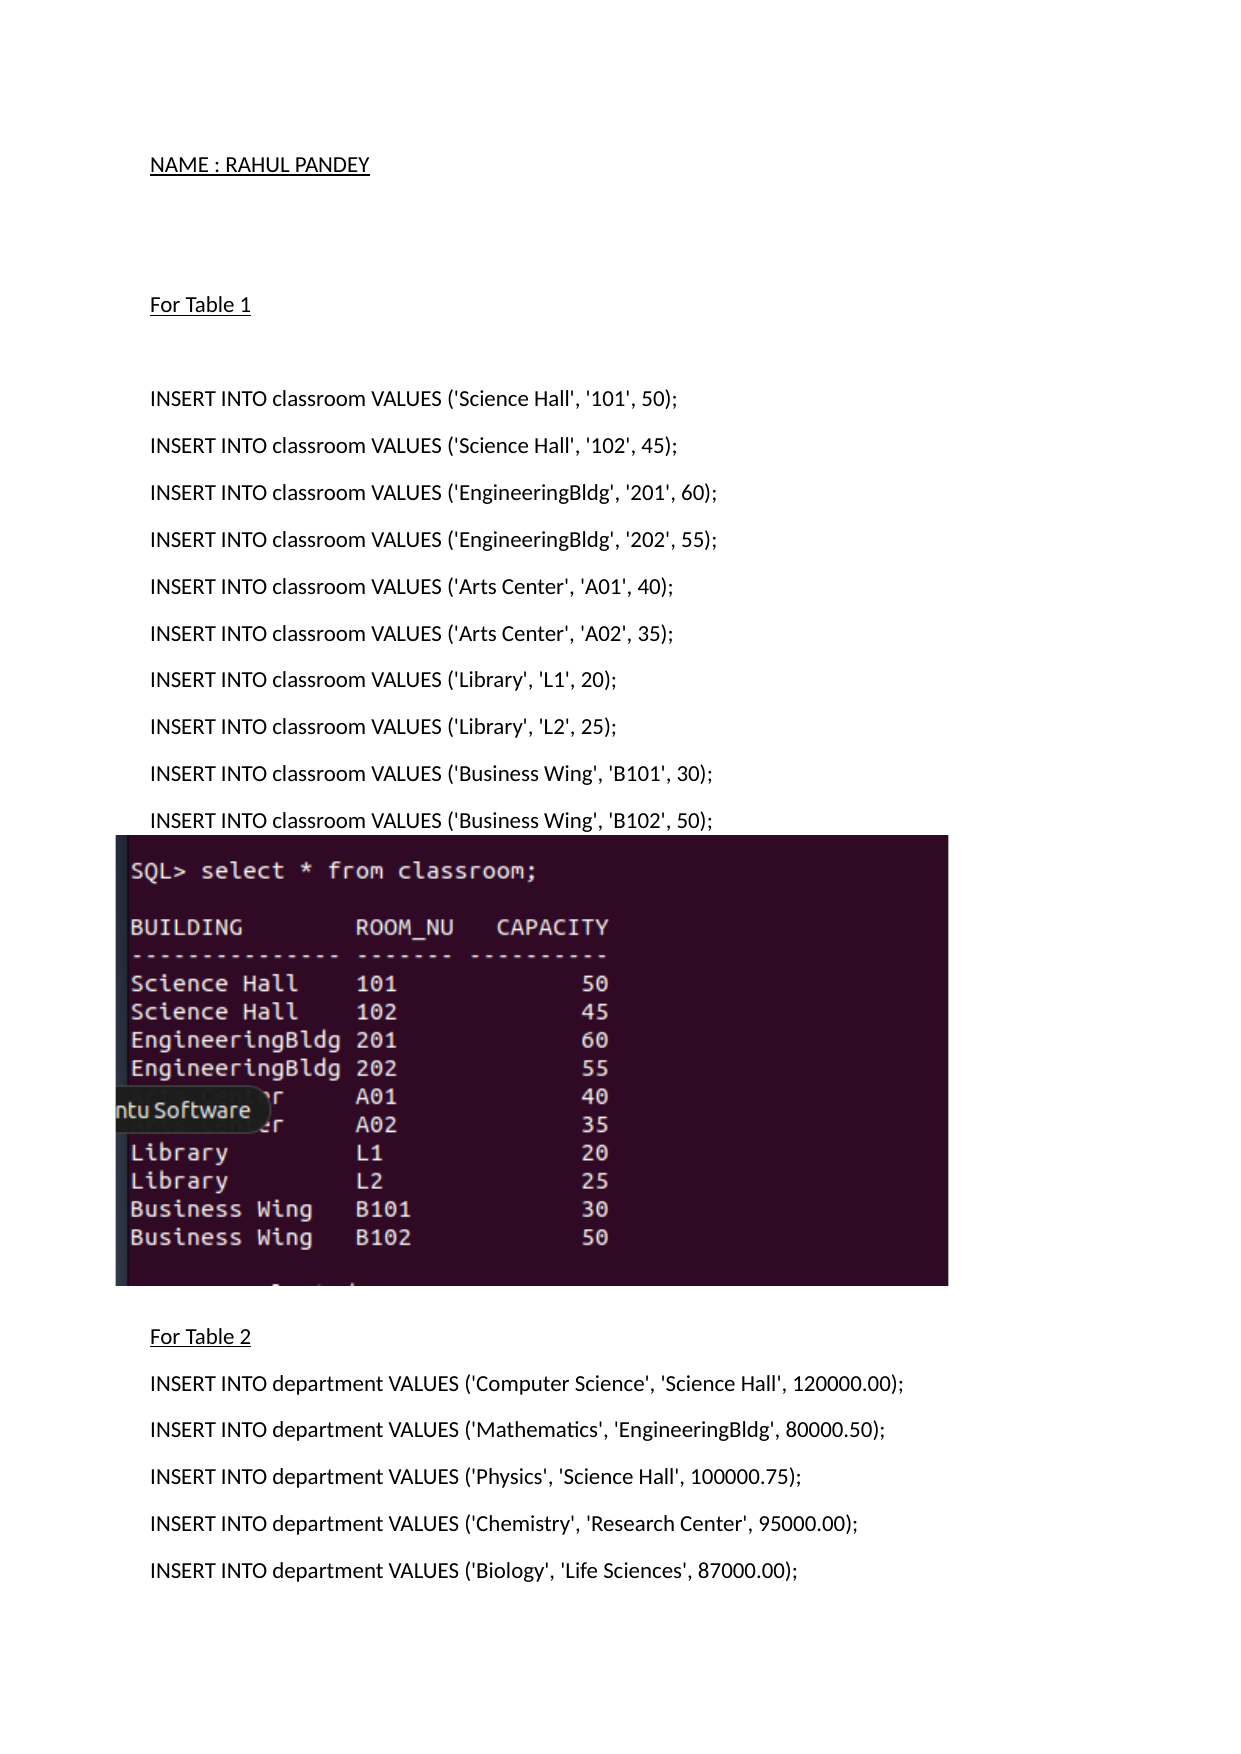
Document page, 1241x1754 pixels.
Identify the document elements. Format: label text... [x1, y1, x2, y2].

picture [115, 835, 949, 1286]
text INSERT INTO classroom VALUES ('EngineeringBldg', '202', 55); [150, 525, 1090, 553]
text INSERT INTO classroom VALUES ('Science Hall', '102', 45); [150, 431, 1090, 459]
text INSERT INTO department VALUES ('Mathematics', 'EngineeringBldg', 80000.50); [150, 1416, 1090, 1444]
text INSERT INTO classroom VALUES ('Science Hall', '101', 50); [150, 384, 1090, 412]
text INSERT INTO department VALUES ('Physics', 'Science Hall', 100000.75); [150, 1462, 1090, 1491]
text INSERT INTO classroom VALUES ('Arts Center', 'A01', 40); [150, 572, 1090, 600]
text NAME : RAHUL PANDEY [150, 150, 1090, 178]
text INSERT INTO classroom VALUES ('Library', 'L1', 20); [150, 666, 1090, 694]
text INSERT INTO classroom VALUES ('Business Wing', 'B101', 30); [150, 759, 1090, 787]
text INSERT INTO classroom VALUES ('EngineeringBldg', '201', 60); [150, 478, 1090, 506]
text INSERT INTO classroom VALUES ('Arts Center', 'A02', 35); [150, 619, 1090, 647]
text INSERT INTO department VALUES ('Biology', 'Life Sciences', 87000.00); [150, 1556, 1090, 1584]
text For Table 1 [150, 291, 1090, 319]
text INSERT INTO department VALUES ('Chemistry', 'Research Center', 95000.00); [150, 1509, 1090, 1537]
text For Table 2 [150, 1322, 1090, 1350]
text INSERT INTO classroom VALUES ('Business Wing', 'B102', 50); [150, 806, 1090, 834]
text INSERT INTO classroom VALUES ('Library', 'L2', 25); [150, 712, 1090, 741]
text INSERT INTO department VALUES ('Computer Science', 'Science Hall', 120000.00); [150, 1369, 1090, 1397]
